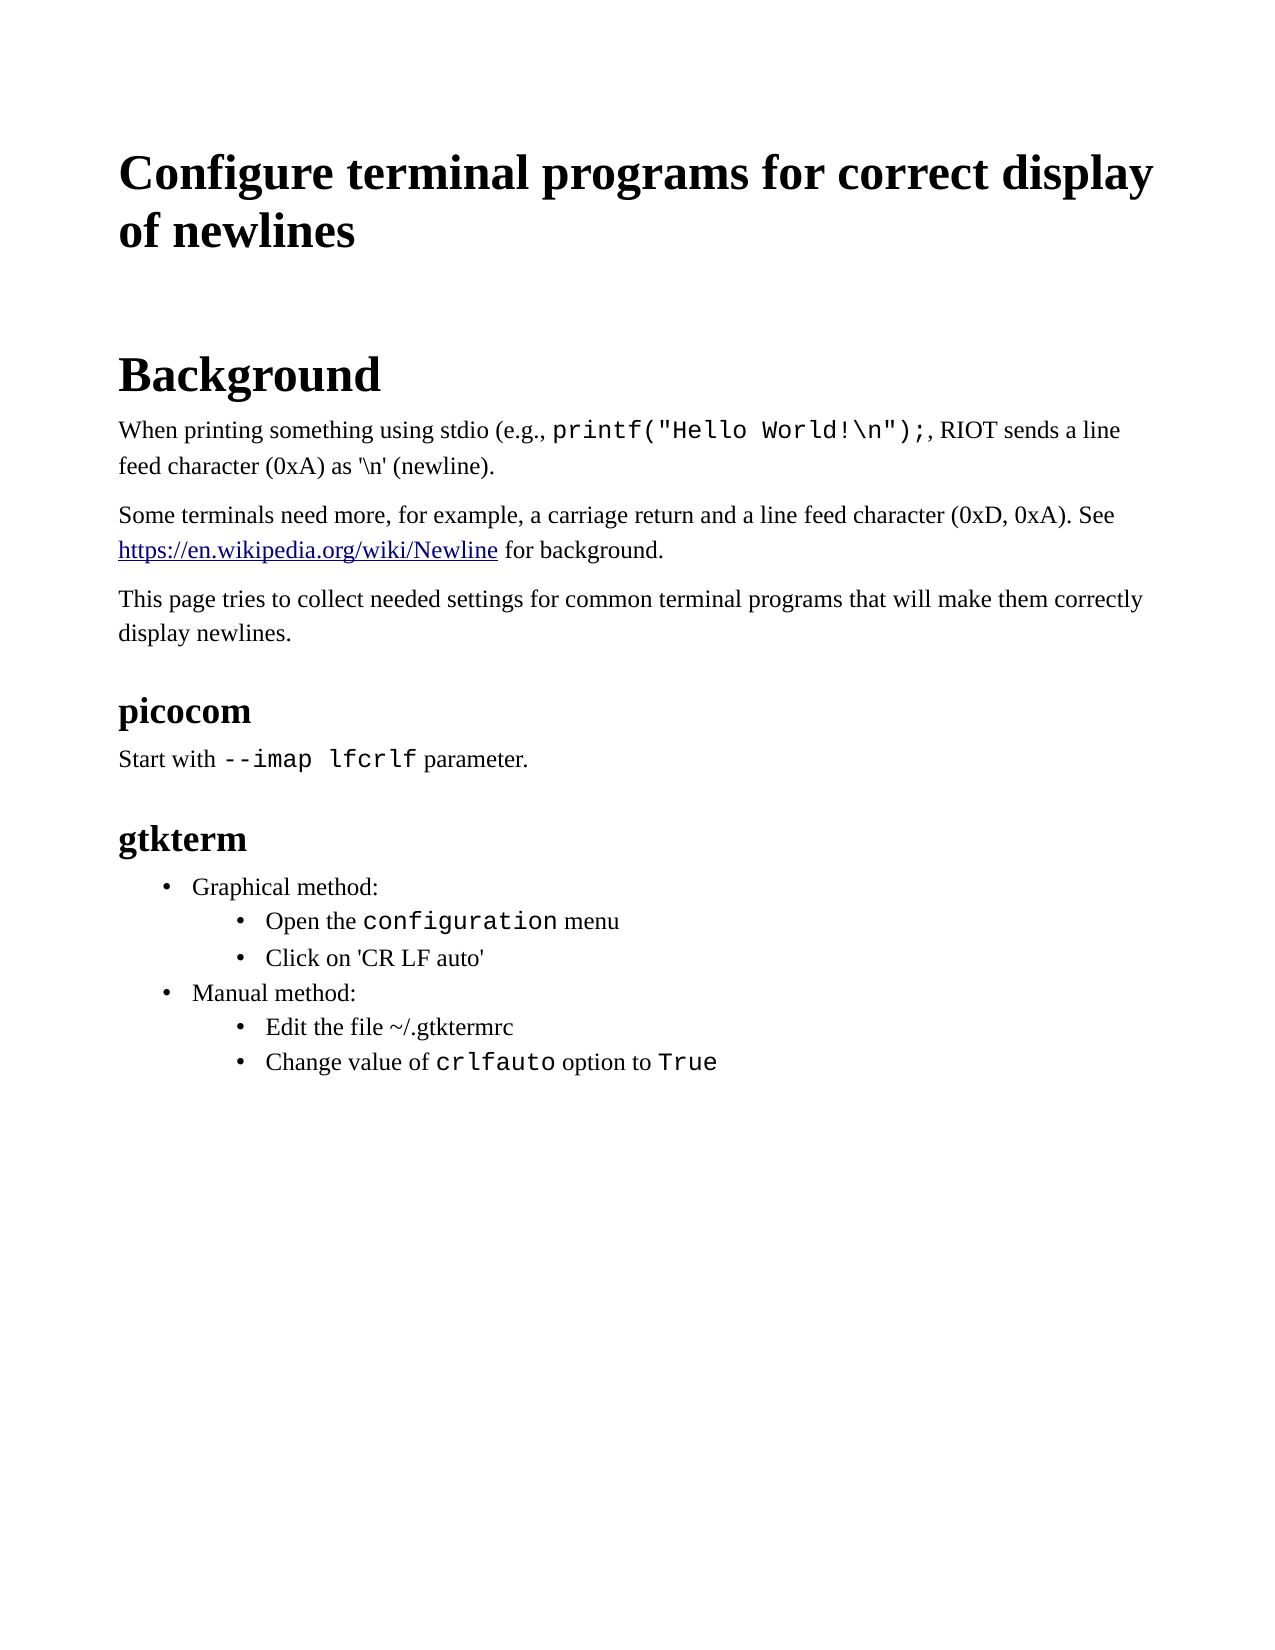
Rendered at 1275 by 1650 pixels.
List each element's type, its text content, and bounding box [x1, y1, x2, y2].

subtitle picocom [118, 688, 1157, 731]
list Graphical method: [162, 872, 1157, 901]
list Manual method: [162, 978, 1157, 1007]
subtitle gtkterm [118, 816, 1157, 859]
subtitle Background [118, 345, 1157, 402]
list Click on 'CR LF auto' [236, 943, 1157, 972]
text Some terminals need more, for example, a carriage return and a line feed character (0xD, 0xA). See https://en.wikipedia.org/wiki/Newline for background. [118, 500, 1157, 563]
text When printing something using stdio (e.g., printf("Hello World!\n");, RIOT sends a line feed character (0xA) as '\n' (newline). [118, 415, 1157, 480]
list Edit the file ~/.gtktermrc [236, 1012, 1157, 1041]
list Change value of crlfauto option to True [236, 1047, 1157, 1078]
text This page tries to collect needed settings for common terminal programs that will make them correctly display newlines. [118, 584, 1157, 647]
list Open the configuration menu [236, 906, 1157, 937]
text Start with --imap lfcrlf parameter. [118, 744, 1157, 775]
subtitle Configure terminal programs for correct display of newlines [118, 143, 1157, 258]
